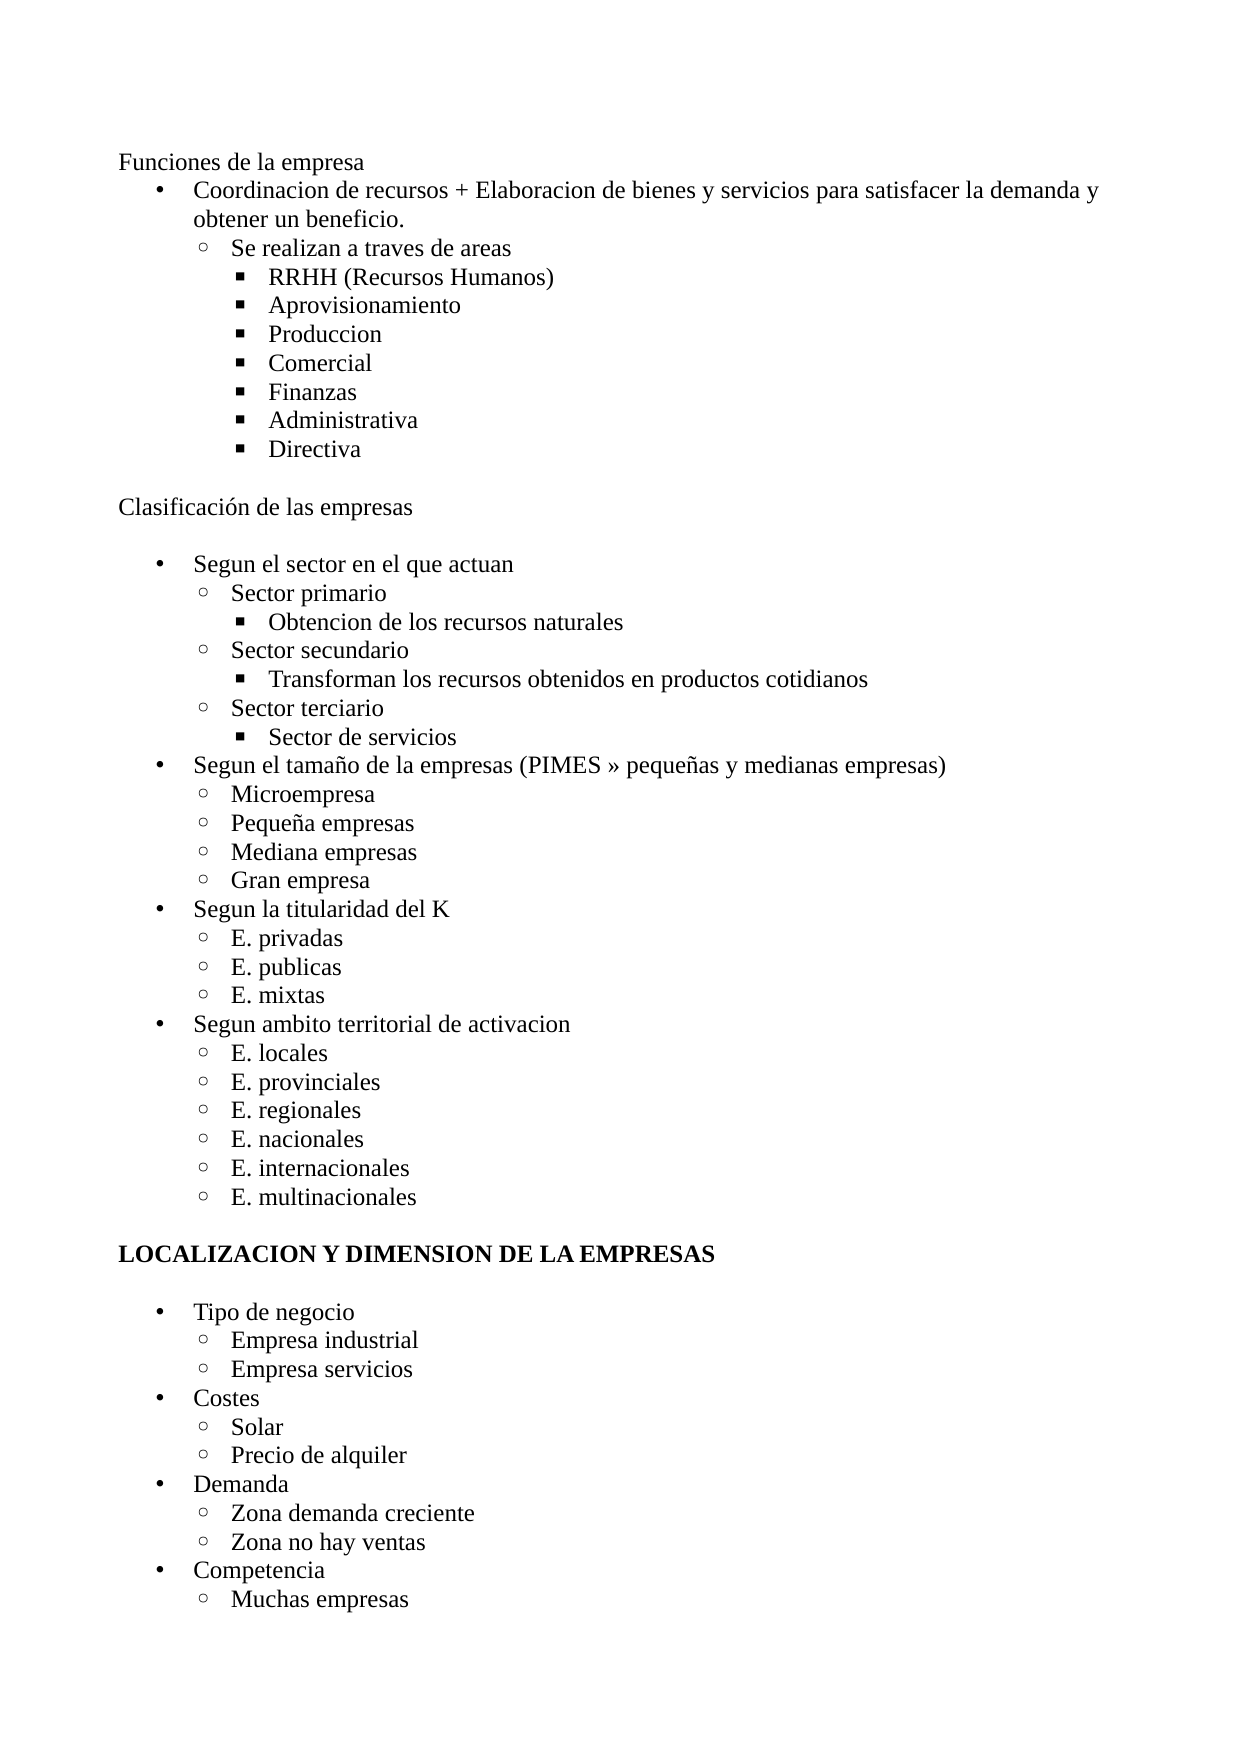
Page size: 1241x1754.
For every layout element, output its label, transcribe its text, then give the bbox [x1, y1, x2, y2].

list Demanda [156, 1469, 1122, 1498]
text LOCALIZACION Y DIMENSION DE LA EMPRESAS [118, 1239, 1122, 1268]
list E. multinacionales [193, 1182, 1122, 1211]
list Mediana empresas [193, 837, 1122, 866]
list Produccion [231, 319, 1122, 348]
list Precio de alquiler [193, 1441, 1122, 1469]
list Zona no hay ventas [193, 1527, 1122, 1556]
list E. mixtas [193, 981, 1122, 1009]
text Funciones de la empresa [118, 147, 1122, 176]
list Solar [193, 1412, 1122, 1441]
list E. nacionales [193, 1124, 1122, 1153]
list Segun el sector en el que actuan [156, 549, 1122, 578]
list Tipo de negocio [156, 1297, 1122, 1326]
text Clasificación de las empresas [118, 492, 1122, 521]
list Segun ambito territorial de activacion [156, 1009, 1122, 1038]
list RRHH (Recursos Humanos) [231, 262, 1122, 291]
list Finanzas [231, 377, 1122, 406]
list Competencia [156, 1556, 1122, 1584]
list Pequeña empresas [193, 808, 1122, 837]
list Empresa servicios [193, 1354, 1122, 1383]
list Sector terciario [193, 693, 1122, 722]
list Sector de servicios [231, 722, 1122, 751]
list Se realizan a traves de areas [193, 233, 1122, 262]
list Microempresa [193, 779, 1122, 808]
list E. locales [193, 1038, 1122, 1067]
list Empresa industrial [193, 1326, 1122, 1354]
list Comercial [231, 348, 1122, 377]
list Segun la titularidad del K [156, 894, 1122, 923]
list Administrativa [231, 406, 1122, 434]
list Transforman los recursos obtenidos en productos cotidianos [231, 664, 1122, 693]
list Costes [156, 1383, 1122, 1412]
list Directiva [231, 434, 1122, 463]
list Coordinacion de recursos + Elaboracion de bienes y servicios para satisfacer la demanda y obtener un beneficio. [156, 176, 1122, 233]
list E. privadas [193, 923, 1122, 952]
list Segun el tamaño de la empresas (PIMES » pequeñas y medianas empresas) [156, 751, 1122, 779]
list Muchas empresas [193, 1584, 1122, 1613]
list E. regionales [193, 1096, 1122, 1124]
list Sector primario [193, 578, 1122, 607]
list Aprovisionamiento [231, 291, 1122, 319]
list E. provinciales [193, 1067, 1122, 1096]
list E. publicas [193, 952, 1122, 981]
list E. internacionales [193, 1153, 1122, 1182]
list Zona demanda creciente [193, 1498, 1122, 1527]
list Obtencion de los recursos naturales [231, 607, 1122, 636]
list Gran empresa [193, 866, 1122, 894]
list Sector secundario [193, 636, 1122, 664]
